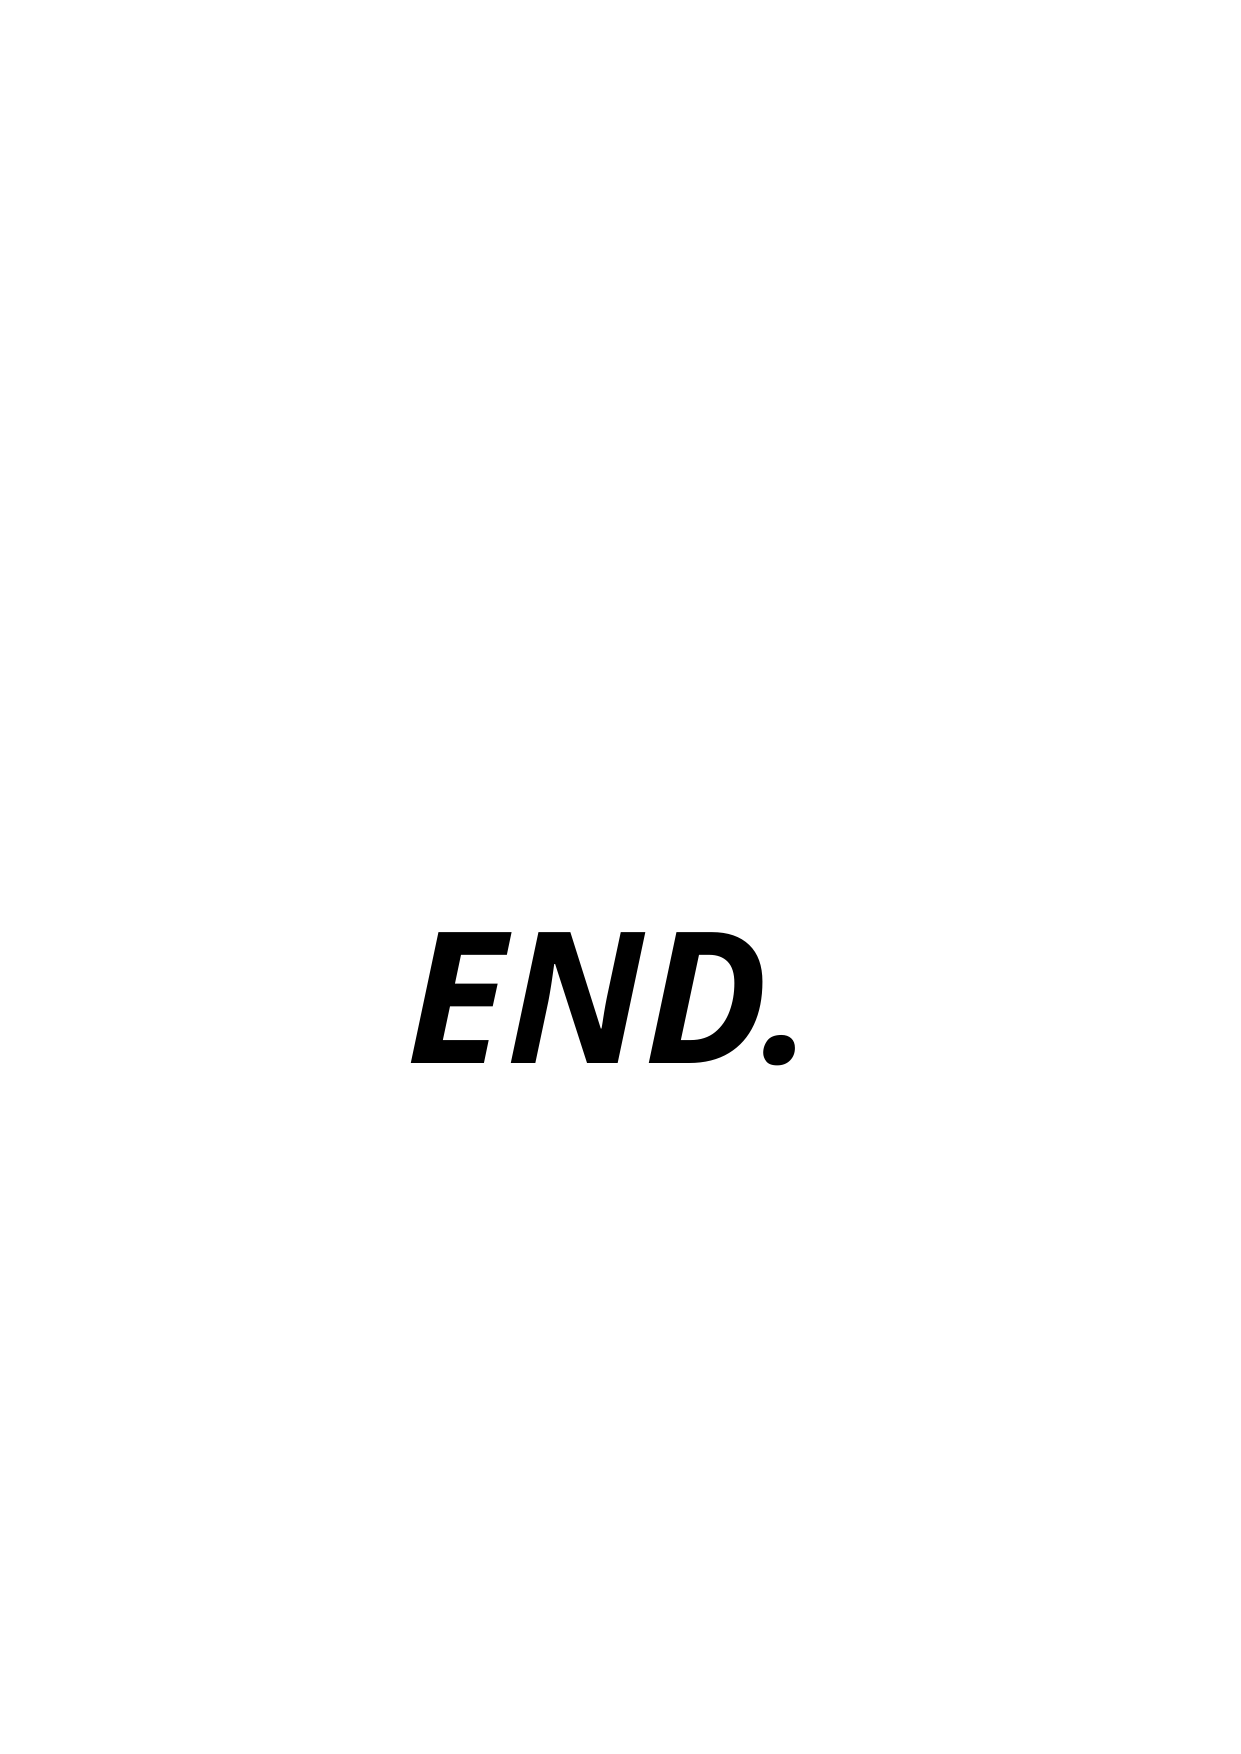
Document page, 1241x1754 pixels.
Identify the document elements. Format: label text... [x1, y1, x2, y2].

text END. [118, 867, 1122, 1117]
